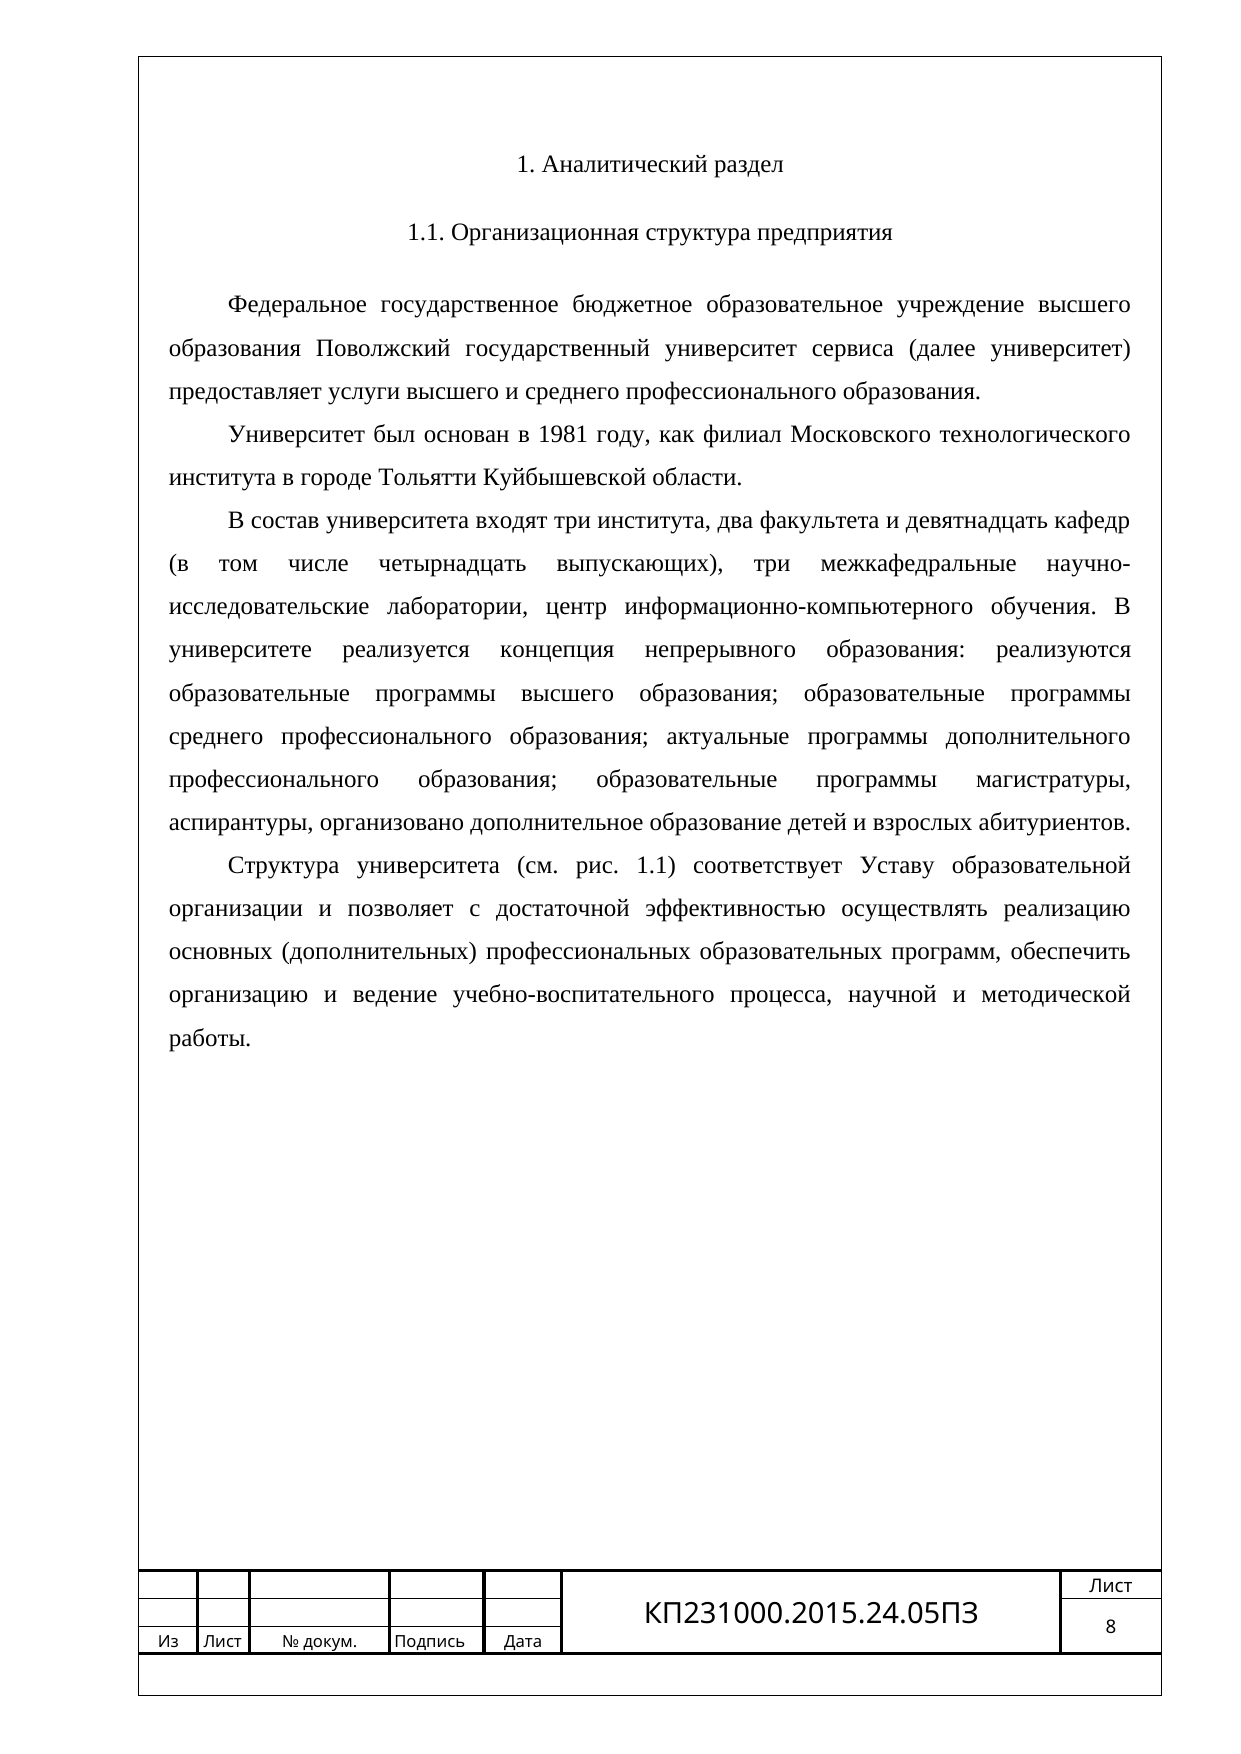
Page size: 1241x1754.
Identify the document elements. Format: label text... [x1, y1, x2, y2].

text Федеральное государственное бюджетное образовательное учреждение высшего образования Поволжский государственный университет сервиса (далее университет) предоставляет услуги высшего и среднего профессионального образования. [168, 289, 1132, 404]
text Университет был основан в 1981 году, как филиал Московского технологического института в городе Тольятти Куйбышевской области. [168, 419, 1132, 491]
subtitle 1.1. Организационная структура предприятия [168, 217, 1132, 246]
text В состав университета входят три института, два факультета и девятнадцать кафедр (в том числе четырнадцать выпускающих), три межкафедральные научно-исследовательские лаборатории, центр информационно-компьютерного обучения. В университете реализуется концепция непрерывного образования: реализуются образовательные программы высшего образования; образовательные программы среднего профессионального образования; актуальные программы дополнительного профессионального образования; образовательные программы магистратуры, аспирантуры, организовано дополнительное образование детей и взрослых абитуриентов. [168, 505, 1132, 836]
subtitle 1. Аналитический раздел [168, 149, 1132, 178]
text Структура университета (см. рис. 1.1) соответствует Уставу образовательной организации и позволяет с достаточной эффективностью осуществлять реализацию основных (дополнительных) профессиональных образовательных программ, обеспечить организацию и ведение учебно-воспитательного процесса, научной и методической работы. [168, 850, 1132, 1051]
